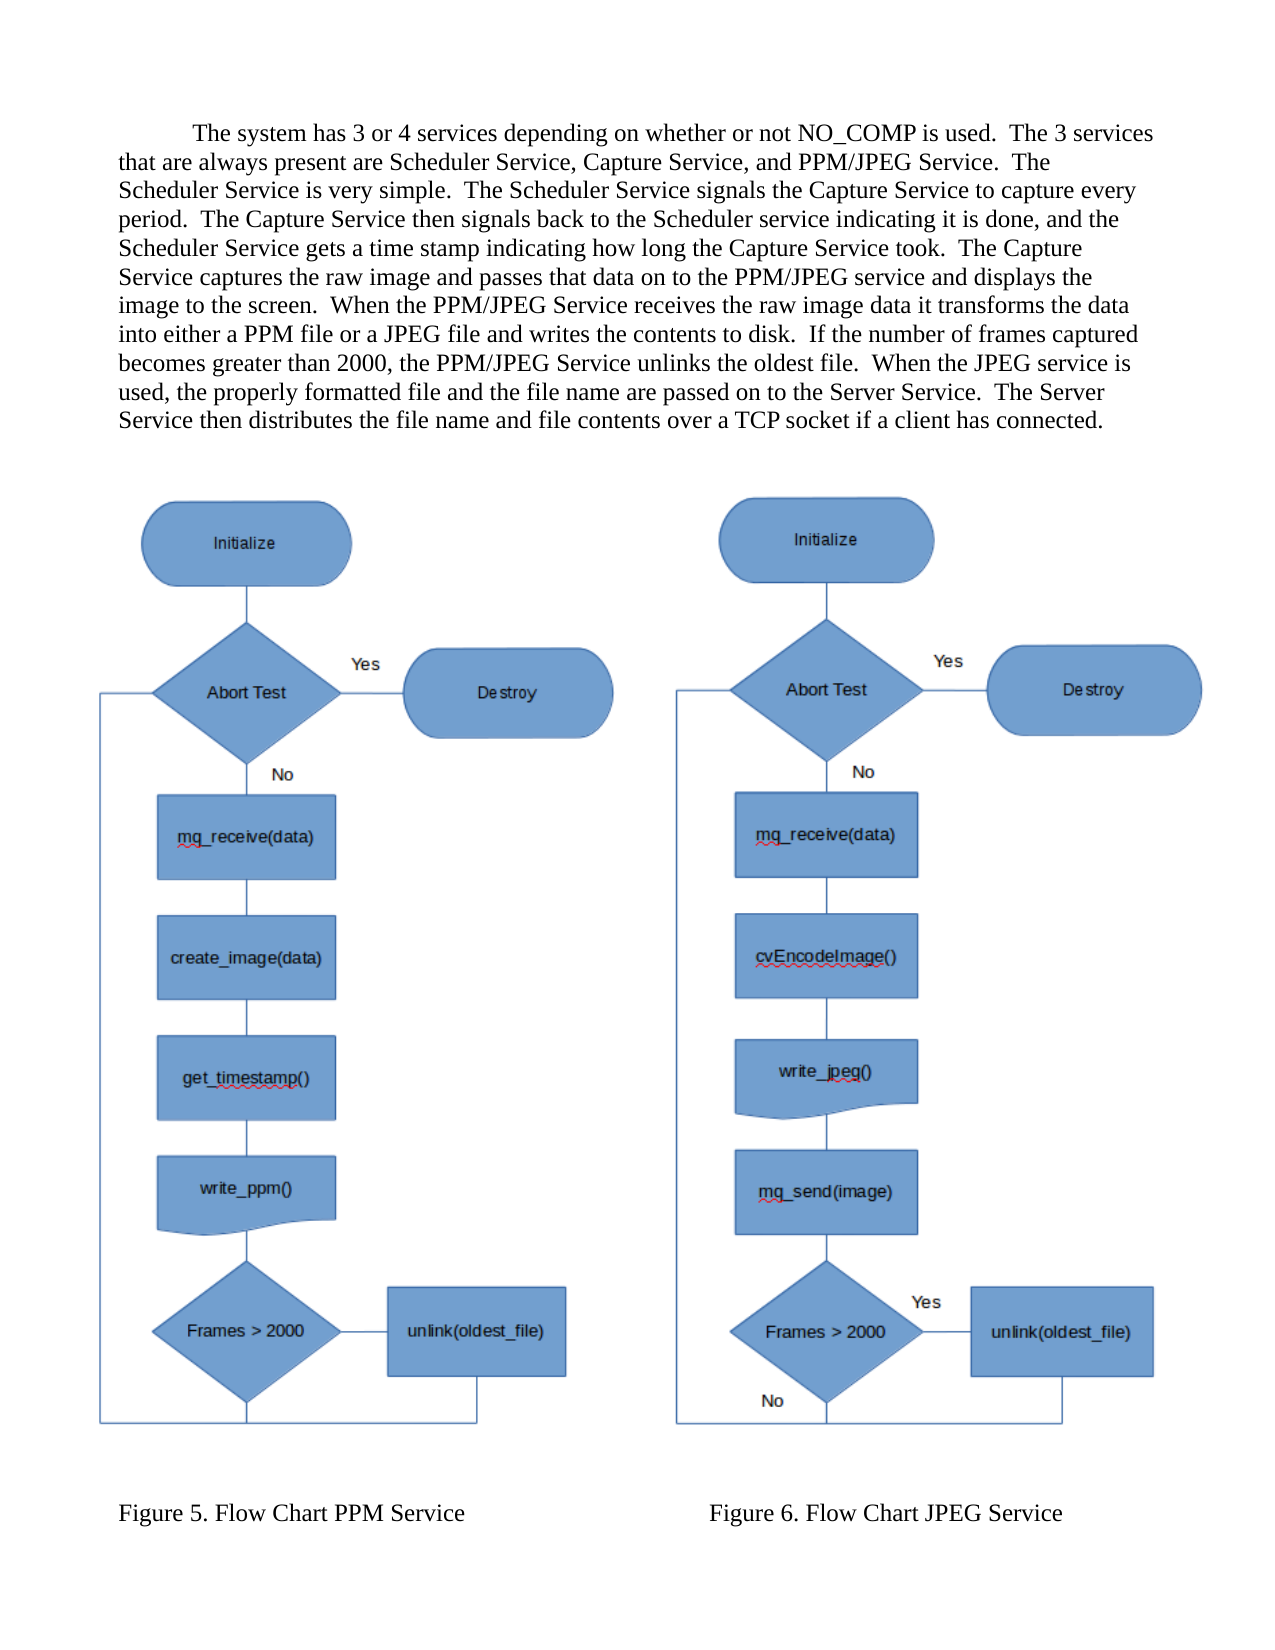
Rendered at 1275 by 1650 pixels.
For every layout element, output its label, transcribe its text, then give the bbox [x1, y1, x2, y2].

text Figure 5. Flow Chart PPM Service Figure 6. Flow Chart JPEG Service [118, 1498, 1157, 1527]
text The system has 3 or 4 services depending on whether or not NO_COMP is used. The 3 services that are always present are Scheduler Service, Capture Service, and PPM/JPEG Service. The Scheduler Service is very simple. The Scheduler Service signals the Capture Service to capture every period. The Capture Service then signals back to the Scheduler service indicating it is done, and the Scheduler Service gets a time stamp indicating how long the Capture Service took. The Capture Service captures the raw image and passes that data on to the PPM/JPEG service and displays the image to the screen. When the PPM/JPEG Service receives the raw image data it transforms the data into either a PPM file or a JPEG file and writes the contents to disk. If the number of frames captured becomes greater than 2000, the PPM/JPEG Service unlinks the oldest file. When the JPEG service is used, the properly formatted file and the file name are passed on to the Server Service. The Server Service then distributes the file name and file contents over a TCP socket if a client has connected. [118, 118, 1157, 434]
picture [82, 464, 1227, 1466]
